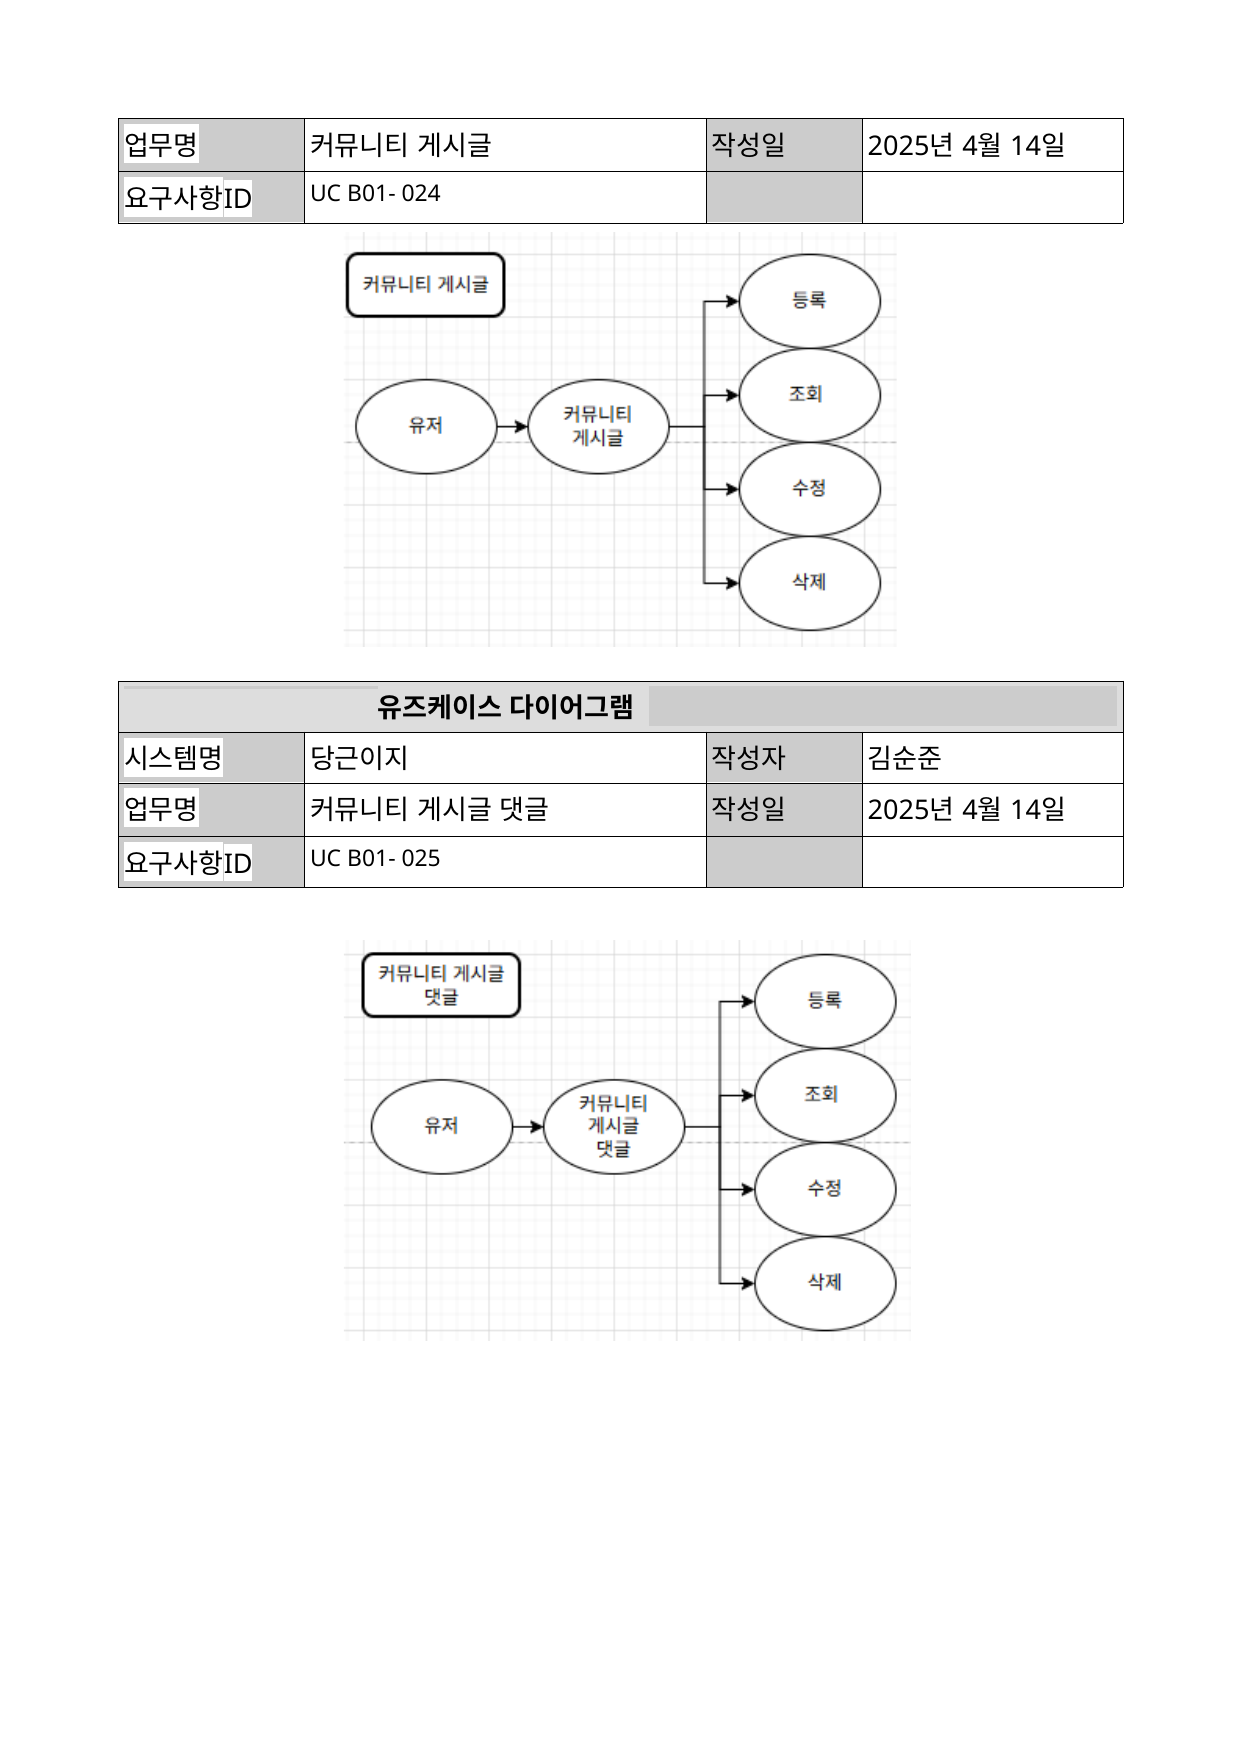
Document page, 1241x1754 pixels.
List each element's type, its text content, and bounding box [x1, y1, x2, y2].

table_cell [707, 172, 862, 222]
table_cell 커뮤니티 게시글 [305, 119, 706, 171]
table_cell 커뮤니티 게시글 댓글 [305, 784, 706, 836]
table_cell 2025년 4월 14일 [863, 119, 1123, 171]
table_cell UC B01- 024 [305, 172, 706, 222]
table_cell [863, 172, 1123, 222]
table_cell UC B01- 025 [305, 837, 706, 887]
table_cell 업무명 [119, 119, 304, 171]
table_header 유즈케이스 다이어그램 [119, 682, 1123, 732]
table_cell 요구사항ID [119, 837, 304, 887]
table_cell 작성일 [707, 119, 862, 171]
table_cell 요구사항ID [119, 172, 304, 222]
table_cell 김순준 [863, 733, 1123, 782]
table_cell 작성자 [707, 733, 862, 782]
table_cell [863, 837, 1123, 887]
table_cell [707, 837, 862, 887]
picture [343, 940, 911, 1341]
table_cell 당근이지 [305, 733, 706, 782]
table_cell 작성일 [707, 784, 862, 836]
picture [343, 232, 897, 647]
table_cell 2025년 4월 14일 [863, 784, 1123, 836]
table_cell 업무명 [119, 784, 304, 836]
table_cell 시스템명 [119, 733, 304, 782]
